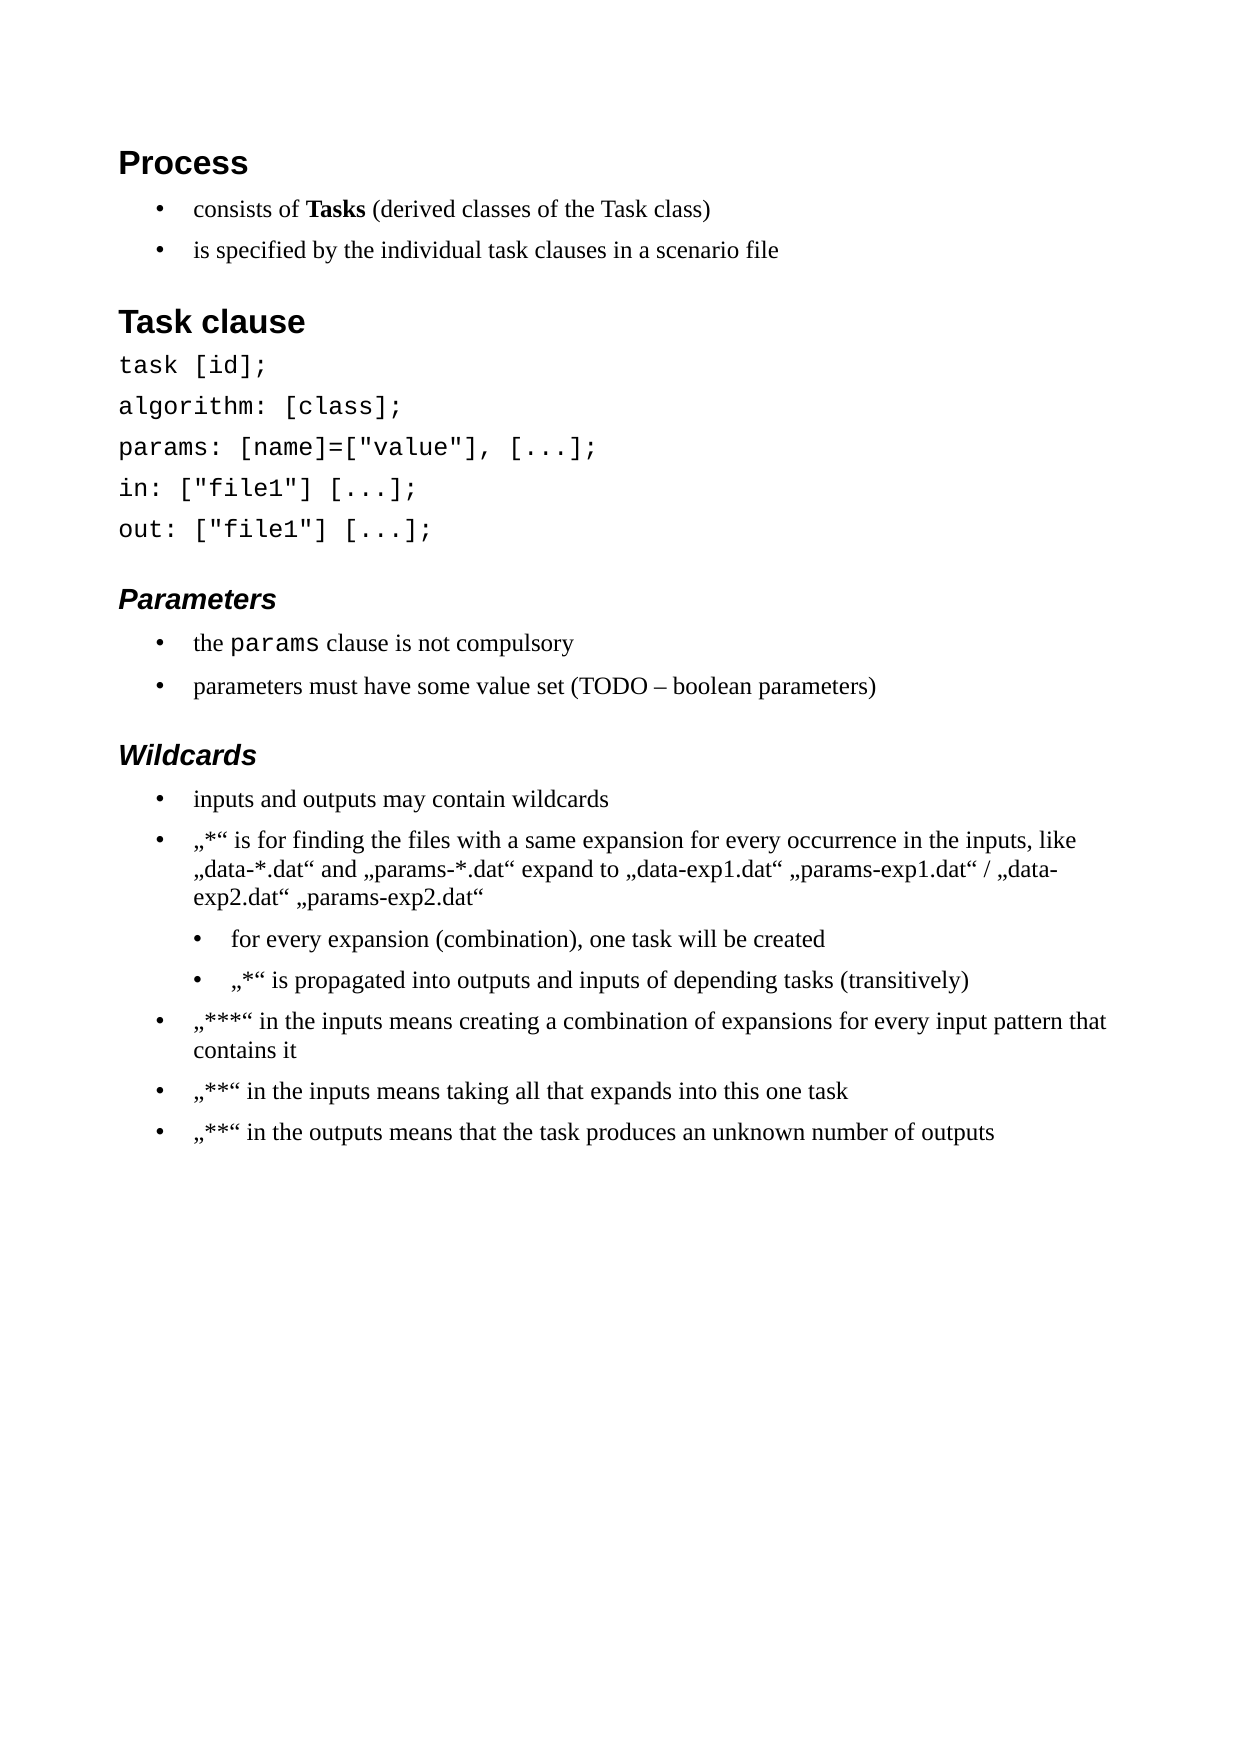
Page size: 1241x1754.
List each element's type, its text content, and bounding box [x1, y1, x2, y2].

list for every expansion (combination), one task will be created [193, 924, 1122, 952]
text params: [name]=["value"], [...]; [118, 434, 1122, 463]
list the params clause is not compulsory [156, 628, 1122, 659]
list consists of Tasks (derived classes of the Task class) [156, 194, 1122, 223]
text task [id]; [118, 353, 1122, 381]
list inputs and outputs may contain wildcards [156, 784, 1122, 812]
list is specified by the individual task clauses in a scenario file [156, 236, 1122, 264]
list „**“ in the outputs means that the task produces an unknown number of outputs [156, 1117, 1122, 1146]
subtitle Parameters [118, 582, 1122, 616]
text out: ["file1"] [...]; [118, 516, 1122, 544]
list parameters must have some value set (TODO – boolean parameters) [156, 671, 1122, 700]
text in: ["file1"] [...]; [118, 475, 1122, 504]
subtitle Process [118, 143, 1122, 182]
subtitle Wildcards [118, 738, 1122, 771]
list „***“ in the inputs means creating a combination of expansions for every input pattern that contains it [156, 1006, 1122, 1064]
text algorithm: [class]; [118, 394, 1122, 422]
subtitle Task clause [118, 302, 1122, 340]
list „**“ in the inputs means taking all that expands into this one task [156, 1076, 1122, 1105]
list „*“ is for finding the files with a same expansion for every occurrence in the inputs, like „data-*.dat“ and „params-*.dat“ expand to „data-exp1.dat“ „params-exp1.dat“ / „data-exp2.dat“ „params-exp2.dat“ [156, 825, 1122, 911]
list „*“ is propagated into outputs and inputs of depending tasks (transitively) [193, 965, 1122, 994]
